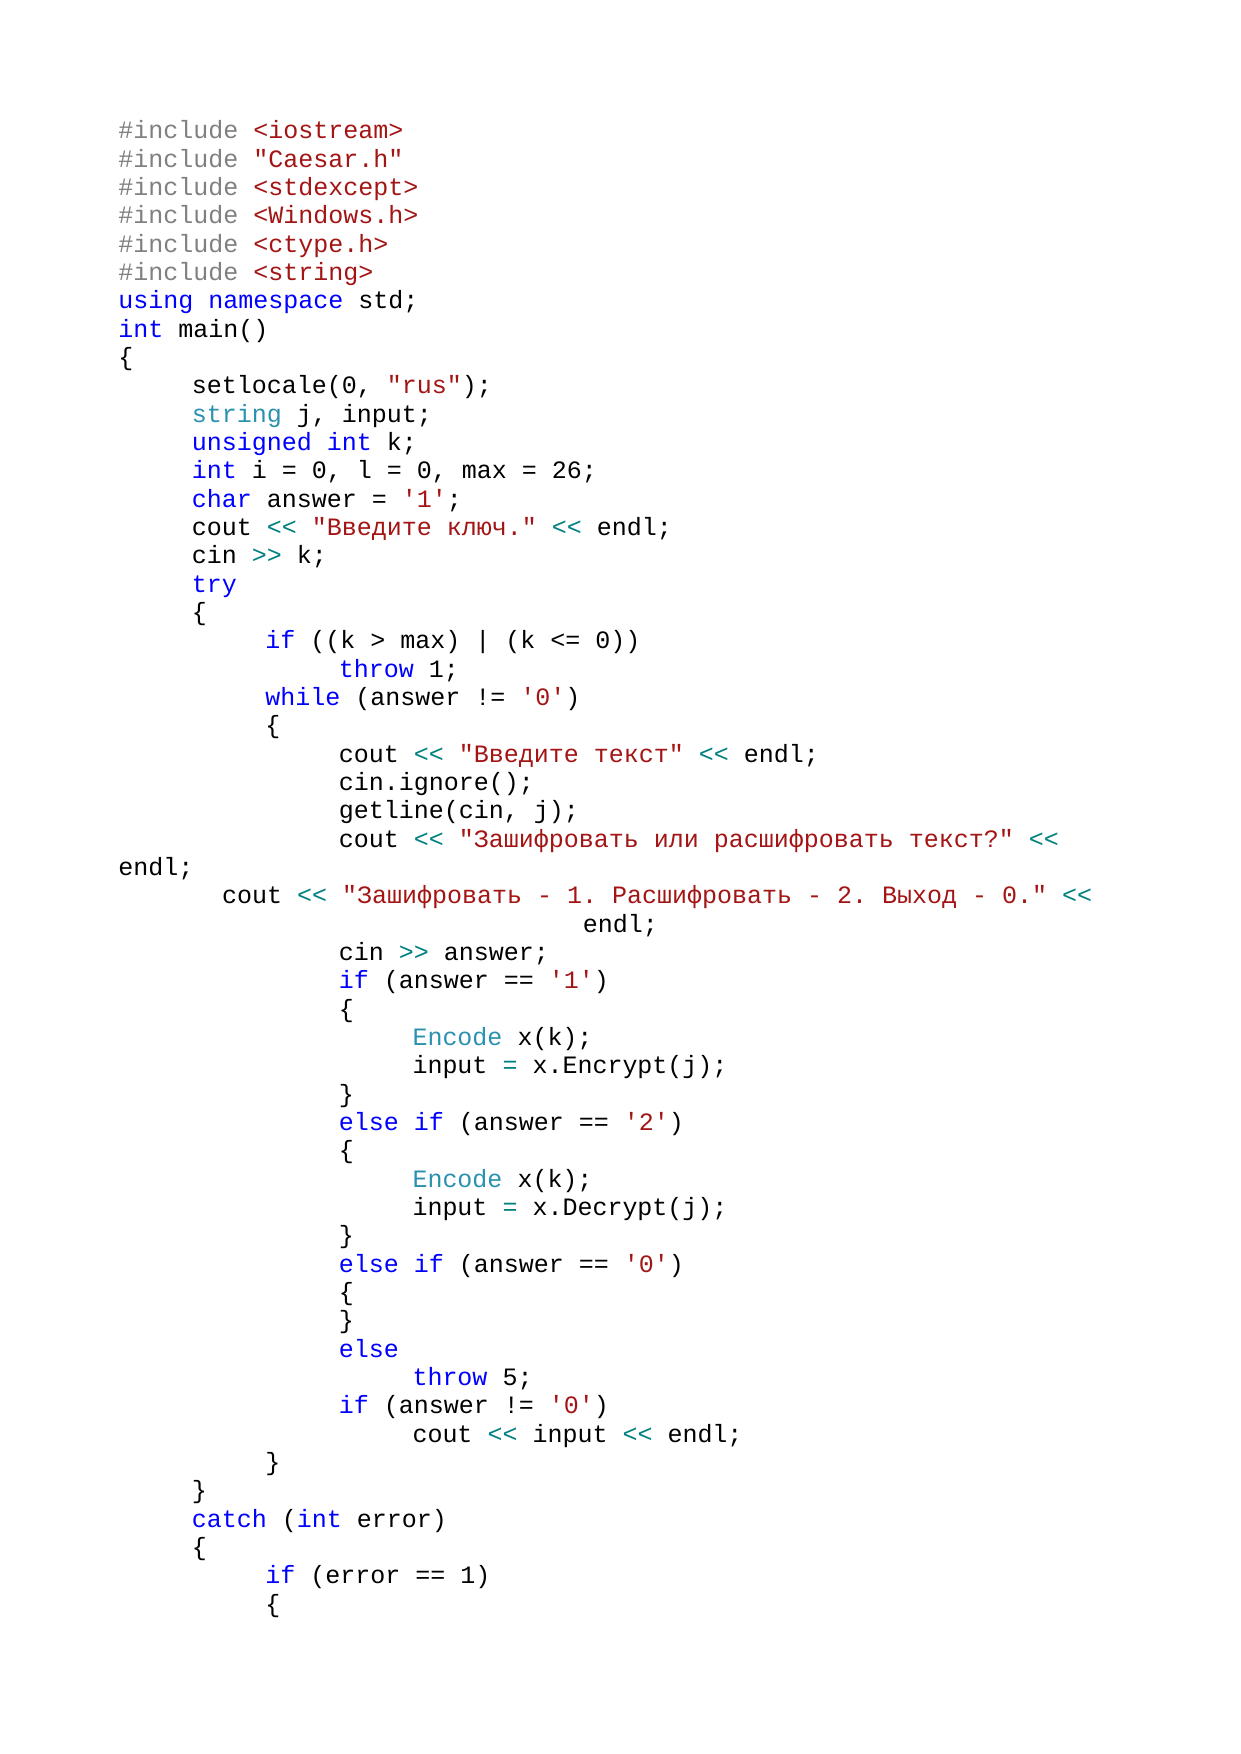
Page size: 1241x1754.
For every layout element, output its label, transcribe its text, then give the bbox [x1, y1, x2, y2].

text if ((k > max) | (k <= 0)) [118, 628, 1122, 656]
text else if (answer == '2') [118, 1110, 1122, 1138]
text cout << "Введите текст" << endl; [118, 741, 1122, 770]
text if (error == 1) [118, 1563, 1122, 1591]
text #include <Windows.h> [118, 203, 1122, 231]
text cout << "Введите ключ." << endl; [118, 515, 1122, 543]
text { [118, 345, 1122, 373]
text setlocale(0, "rus"); [118, 373, 1122, 401]
text throw 5; [118, 1365, 1122, 1393]
text char answer = '1'; [118, 486, 1122, 515]
text #include <ctype.h> [118, 231, 1122, 260]
text using namespace std; [118, 288, 1122, 316]
text getline(cin, j); [118, 798, 1122, 826]
text int main() [118, 316, 1122, 345]
text #include "Caesar.h" [118, 146, 1122, 175]
text #include <stdexcept> [118, 175, 1122, 203]
text cin >> answer; [118, 940, 1122, 968]
text Encode x(k); [118, 1166, 1122, 1195]
text } [118, 1478, 1122, 1506]
text cin.ignore(); [118, 770, 1122, 798]
text cout << "Зашифровать или расшифровать текст?" << endl; [118, 826, 1122, 883]
text Encode x(k); [118, 1025, 1122, 1053]
text cout << input << endl; [118, 1421, 1122, 1450]
text } [118, 1308, 1122, 1336]
text if (answer == '1') [118, 968, 1122, 996]
text input = x.Decrypt(j); [118, 1195, 1122, 1223]
text throw 1; [118, 656, 1122, 685]
text { [118, 600, 1122, 628]
text } [118, 1450, 1122, 1478]
text int i = 0, l = 0, max = 26; [118, 458, 1122, 486]
text { [118, 1280, 1122, 1308]
text input = x.Encrypt(j); [118, 1053, 1122, 1081]
text unsigned int k; [118, 430, 1122, 458]
text } [118, 1223, 1122, 1251]
text if (answer != '0') [118, 1393, 1122, 1421]
text { [118, 1138, 1122, 1166]
text { [118, 1591, 1122, 1620]
text #include <string> [118, 260, 1122, 288]
text while (answer != '0') [118, 685, 1122, 713]
text else if (answer == '0') [118, 1251, 1122, 1280]
text cout << "Зашифровать - 1. Расшифровать - 2. Выход - 0." << endl; [118, 883, 1122, 940]
text { [118, 996, 1122, 1025]
text string j, input; [118, 401, 1122, 430]
text cin >> k; [118, 543, 1122, 571]
text { [118, 713, 1122, 741]
text catch (int error) [118, 1506, 1122, 1535]
text try [118, 571, 1122, 600]
text #include <iostream> [118, 118, 1122, 146]
text else [118, 1336, 1122, 1365]
text } [118, 1081, 1122, 1110]
text { [118, 1535, 1122, 1563]
